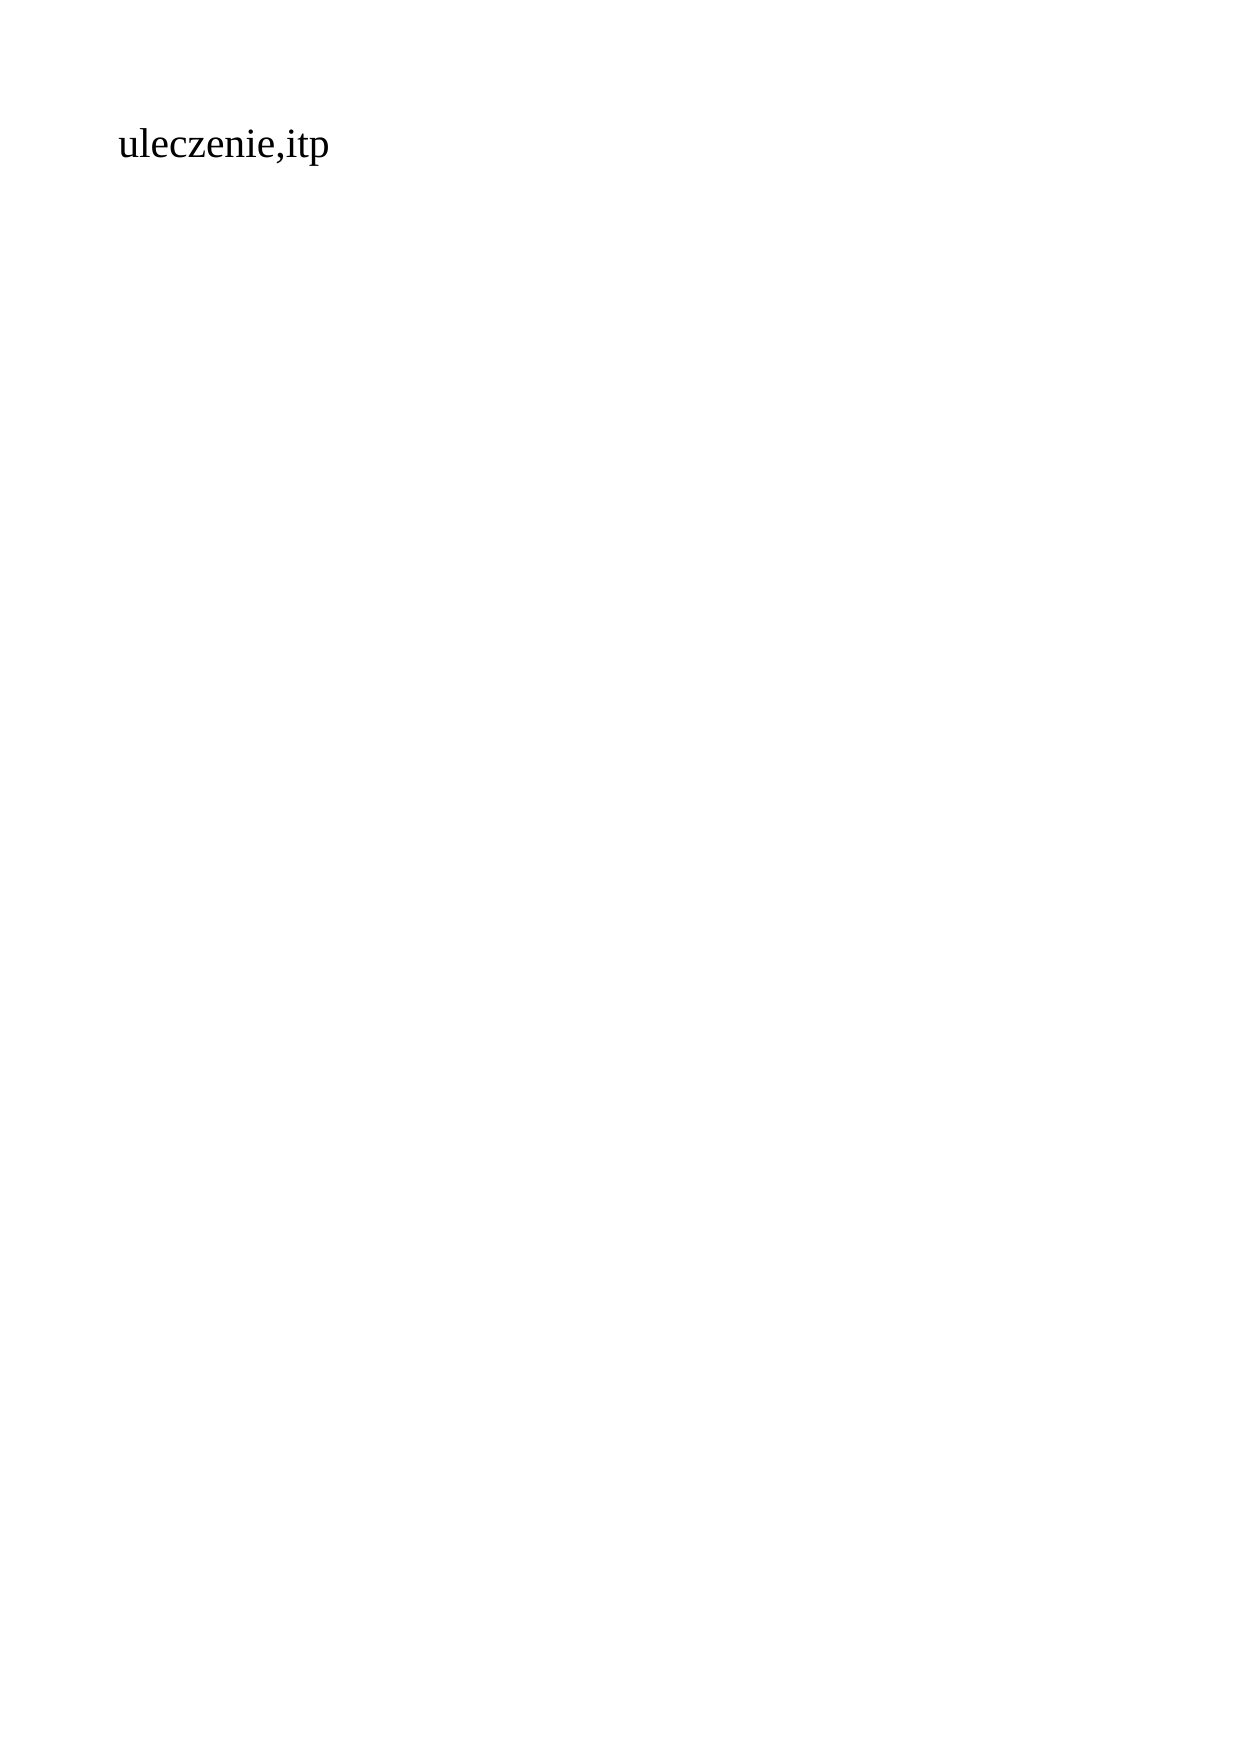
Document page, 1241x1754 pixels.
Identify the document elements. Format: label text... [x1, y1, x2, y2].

text uleczenie,itp [118, 118, 1122, 166]
